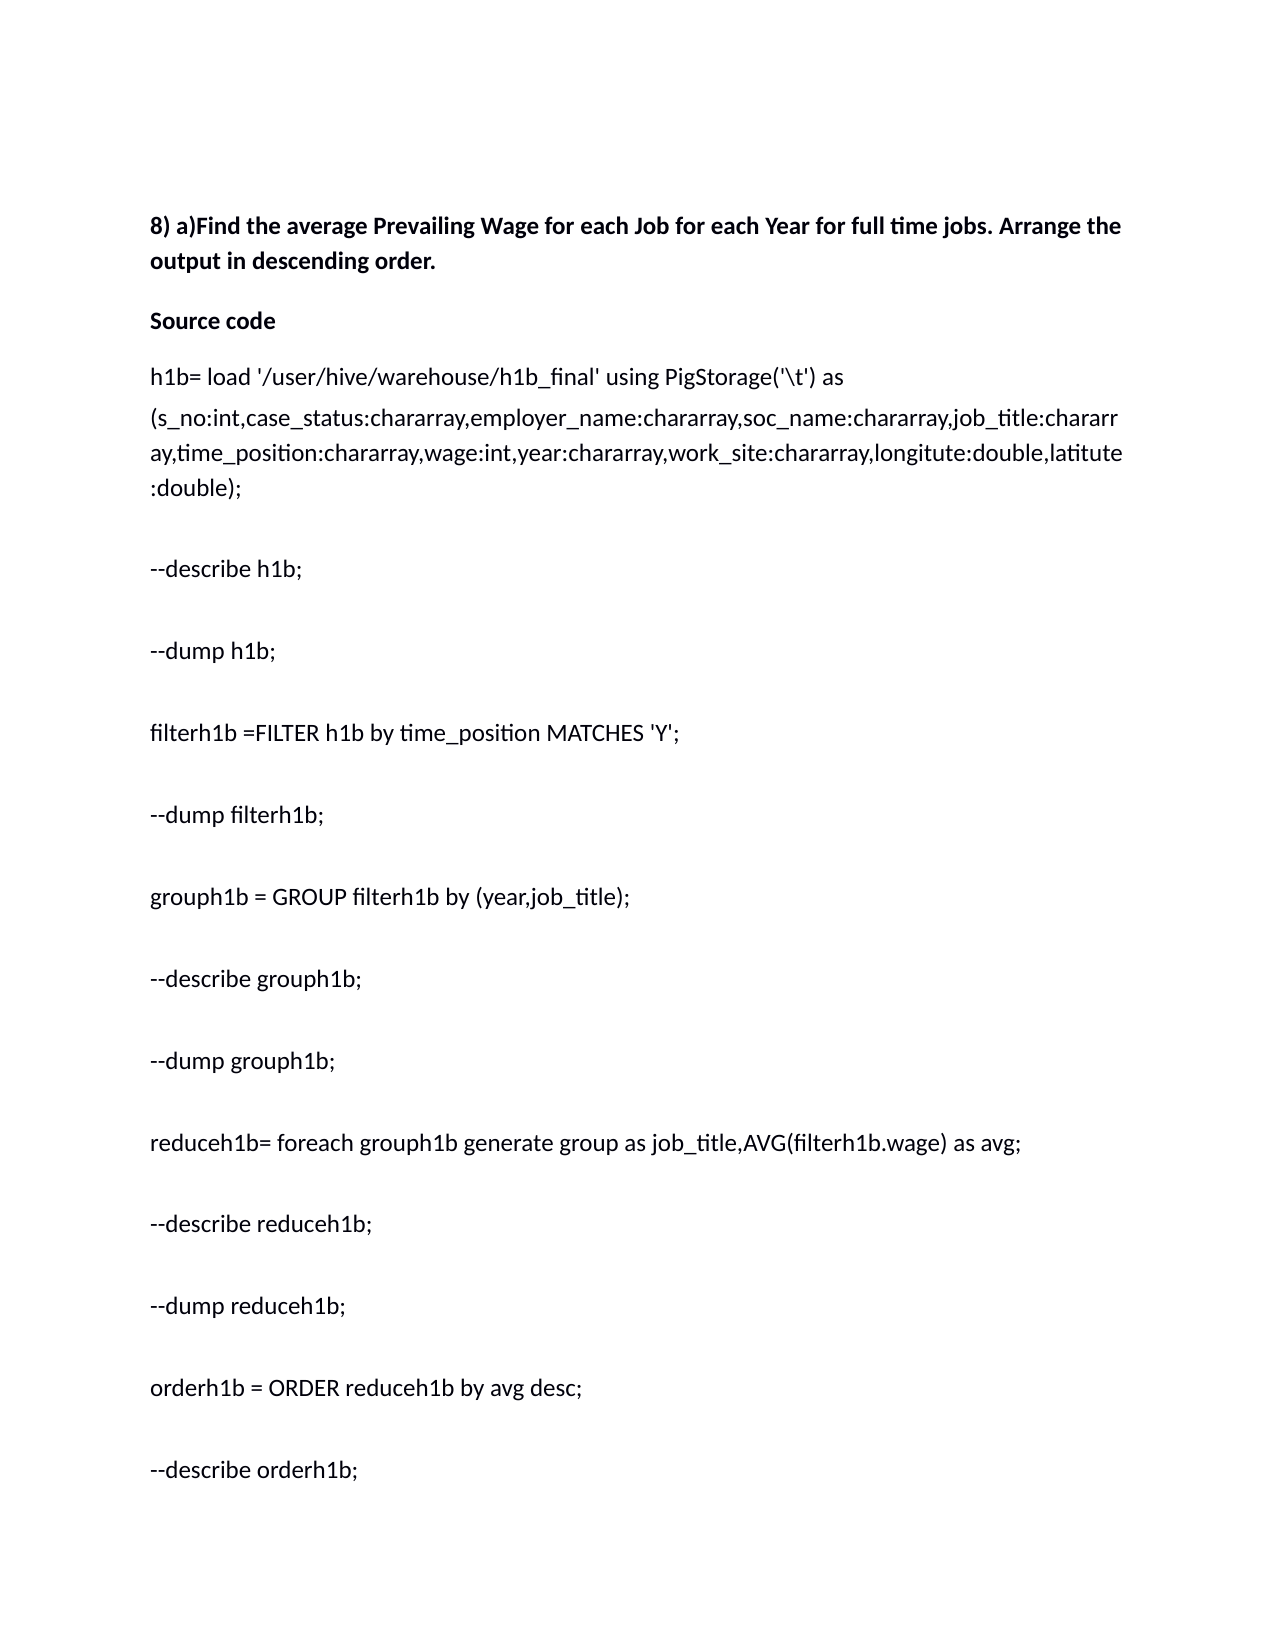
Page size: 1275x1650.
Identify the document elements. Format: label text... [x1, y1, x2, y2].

text 8) a)Find the average Prevailing Wage for each Job for each Year for full time jobs. Arrange the output in descending order. [150, 210, 1125, 276]
text --describe orderh1b; [150, 1454, 1125, 1485]
text --dump grouph1b; [150, 1045, 1125, 1075]
text orderh1b = ORDER reduceh1b by avg desc; [150, 1372, 1125, 1403]
text --describe grouph1b; [150, 963, 1125, 993]
text --dump filterh1b; [150, 799, 1125, 830]
text grouph1b = GROUP filterh1b by (year,job_title); [150, 881, 1125, 912]
text --dump reduceh1b; [150, 1291, 1125, 1321]
text h1b= load '/user/hive/warehouse/h1b_final' using PigStorage('\t') as [150, 361, 1125, 391]
text --describe reduceh1b; [150, 1209, 1125, 1239]
text --dump h1b; [150, 636, 1125, 666]
text Source code [150, 305, 1125, 336]
text (s_no:int,case_status:chararray,employer_name:chararray,soc_name:chararray,job_title:chararray,time_position:chararray,wage:int,year:chararray,work_site:chararray,longitute:double,latitute:double); [150, 402, 1125, 502]
text --describe h1b; [150, 554, 1125, 584]
text filterh1b =FILTER h1b by time_position MATCHES 'Y'; [150, 717, 1125, 748]
text reduceh1b= foreach grouph1b generate group as job_title,AVG(filterh1b.wage) as avg; [150, 1127, 1125, 1157]
